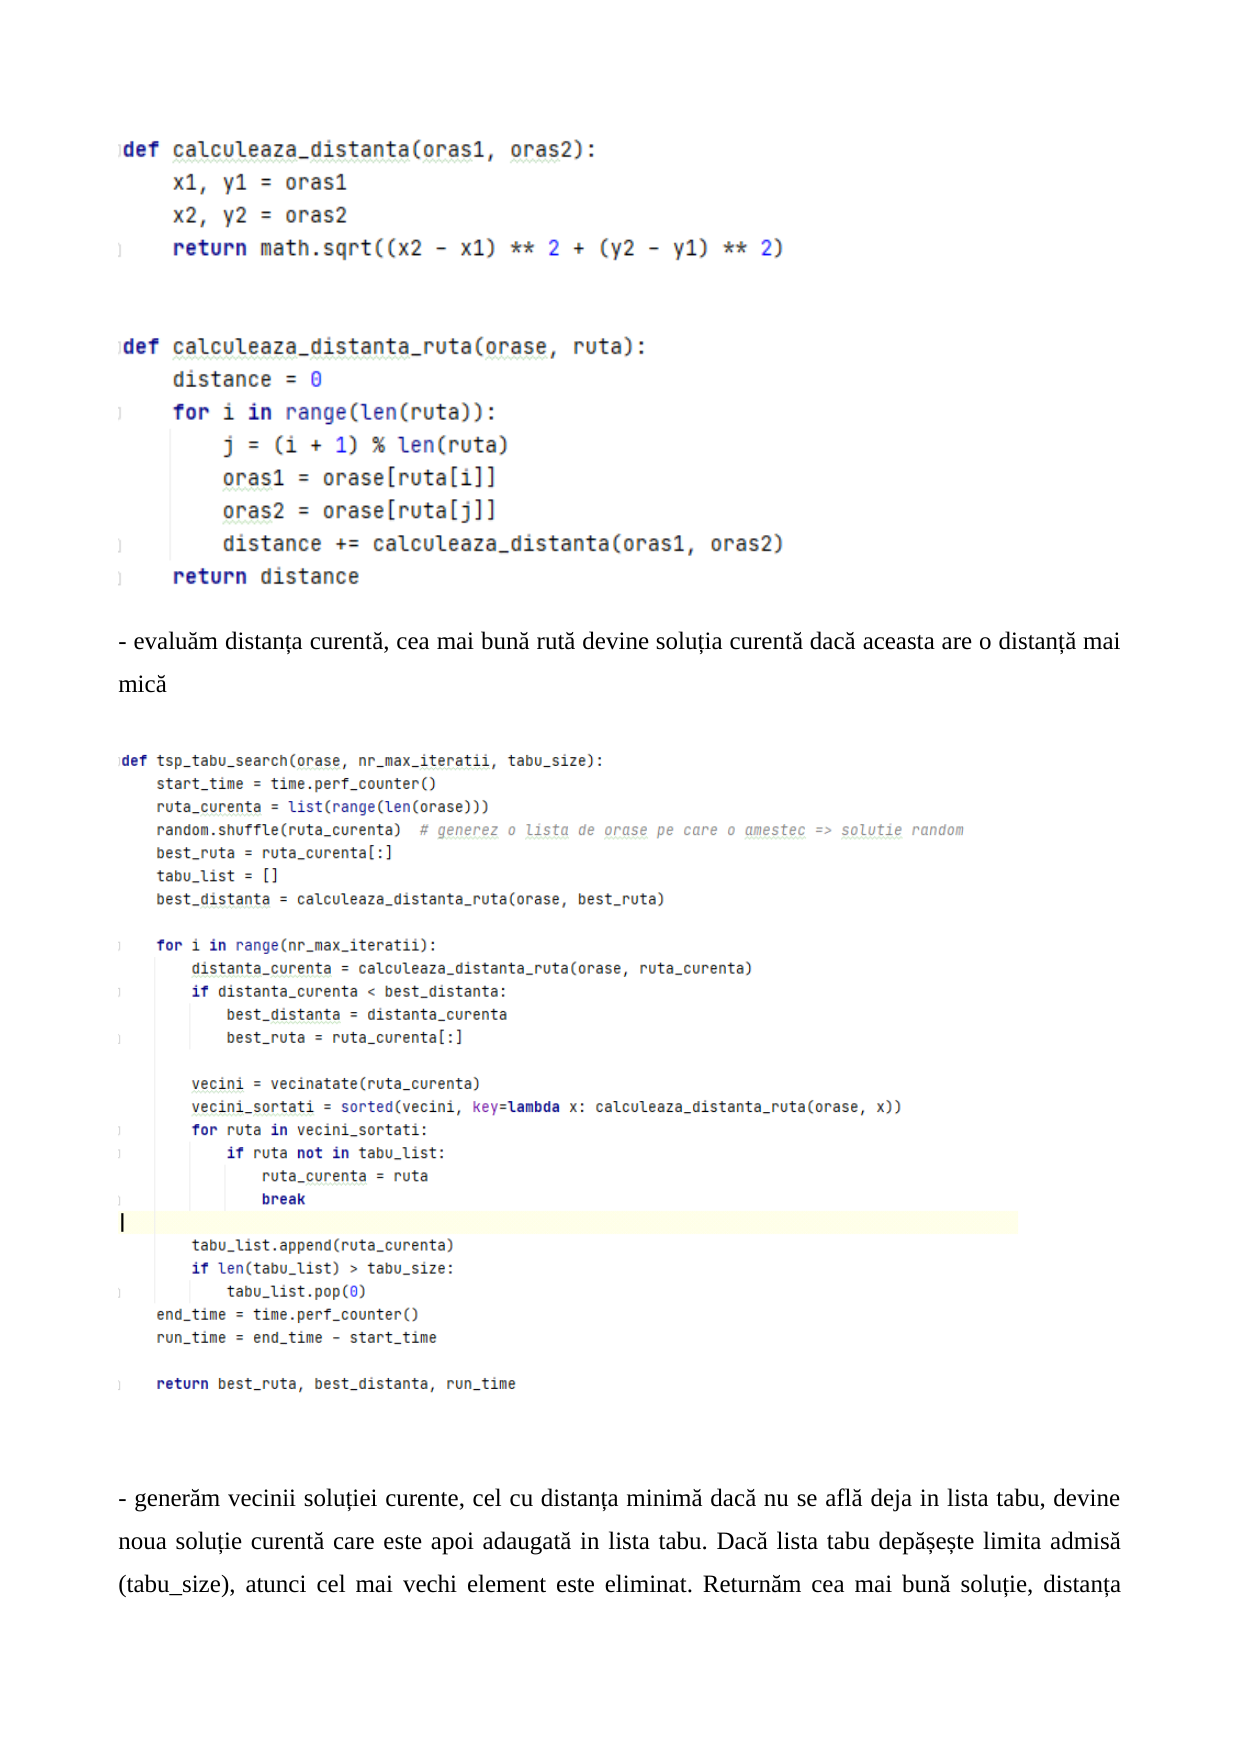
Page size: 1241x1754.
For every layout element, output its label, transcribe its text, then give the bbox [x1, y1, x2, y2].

text - evaluăm distanța curentă, cea mai bună rută devine soluția curentă dacă aceasta are o distanță mai mică [118, 626, 1122, 698]
text - generăm vecinii soluției curente, cel cu distanța minimă dacă nu se află deja in lista tabu, devine noua soluție curentă care este apoi adaugată in lista tabu. Dacă lista tabu depășește limita admisă (tabu_size), atunci cel mai vechi element este eliminat. Returnăm cea mai bună soluție, distanța [118, 1483, 1122, 1598]
